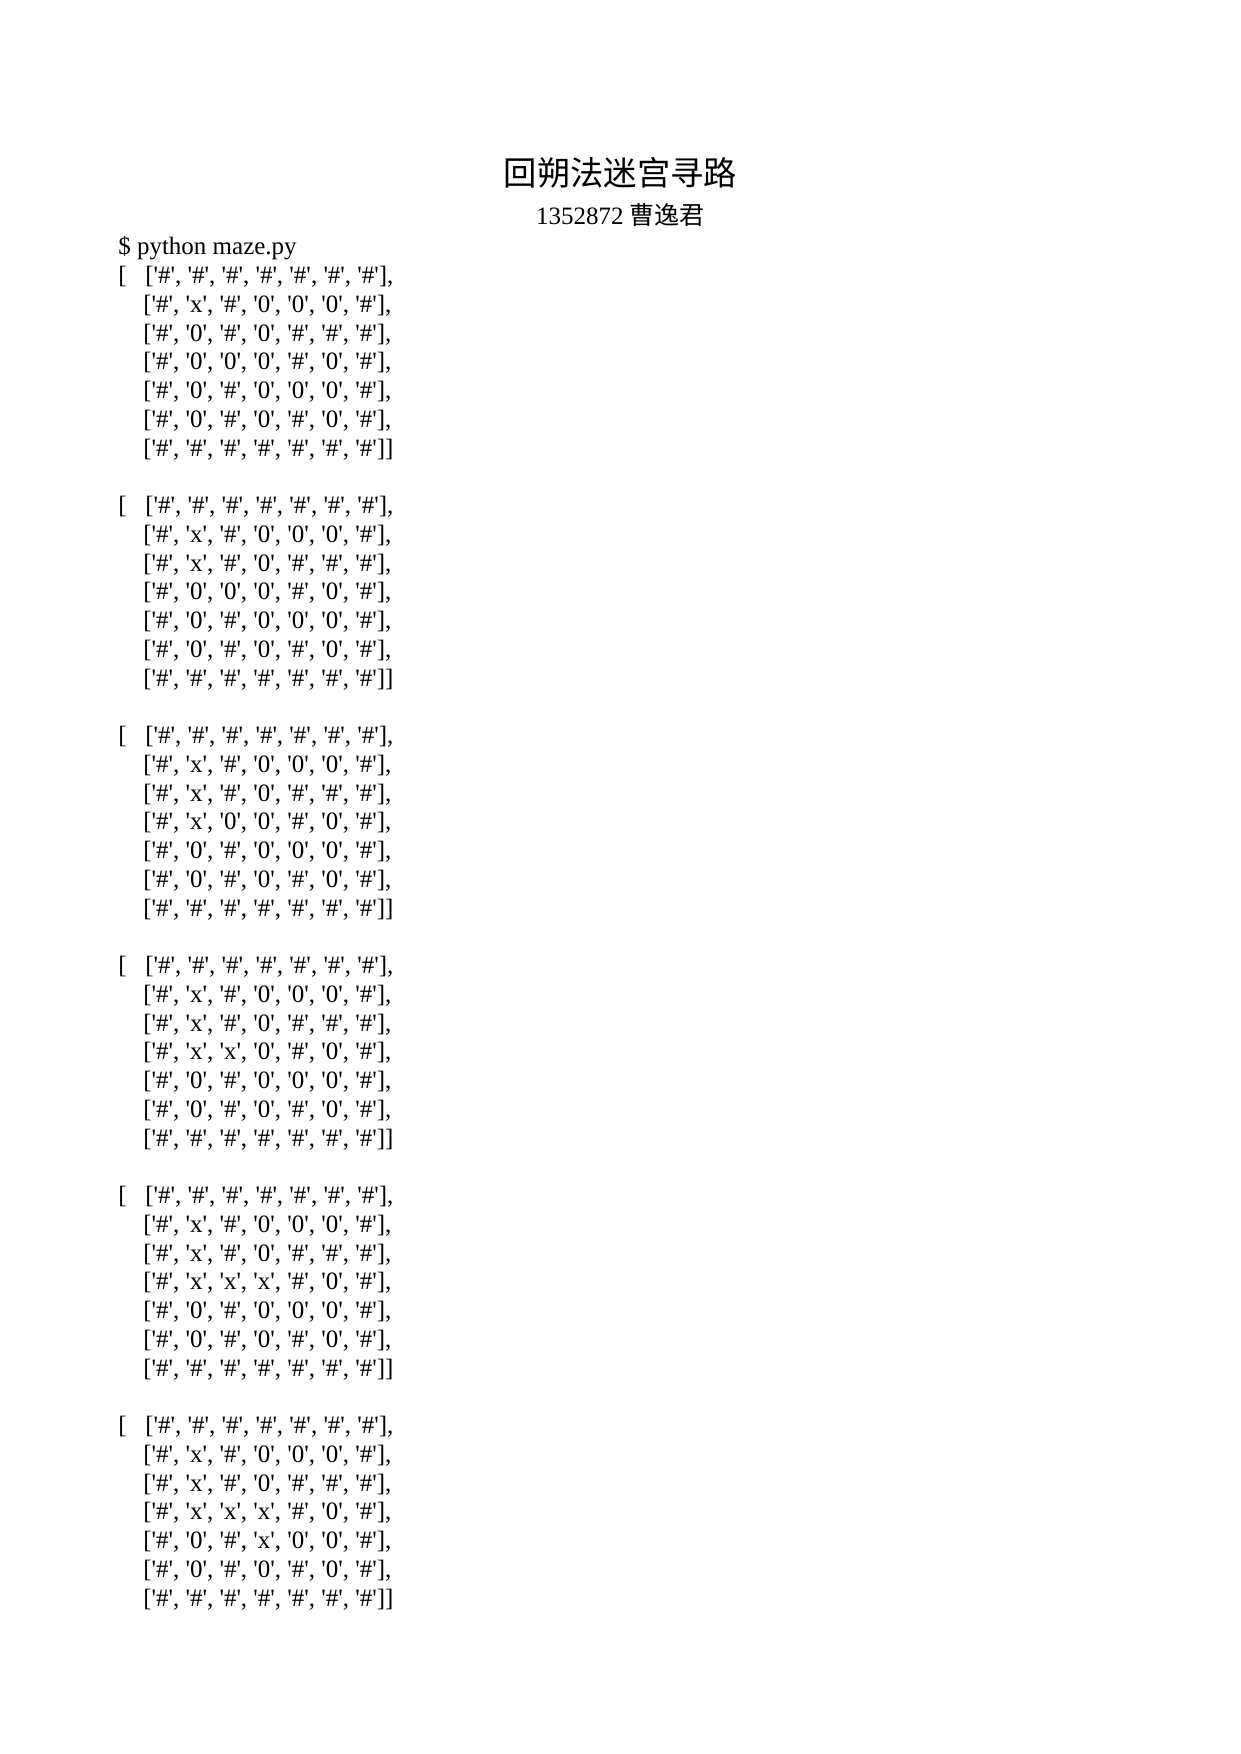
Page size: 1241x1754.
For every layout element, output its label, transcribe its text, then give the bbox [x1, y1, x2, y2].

text ['#', 'x', '#', '0', '#', '#', '#'], [118, 778, 1122, 806]
text 1352872 曹逸君 [118, 195, 1122, 231]
text ['#', '0', '#', '0', '#', '0', '#'], [118, 404, 1122, 433]
text ['#', 'x', 'x', 'x', '#', '0', '#'], [118, 1496, 1122, 1525]
text ['#', '0', '#', '0', '0', '0', '#'], [118, 605, 1122, 634]
text $ python maze.py [118, 231, 1122, 260]
text ['#', 'x', '#', '0', '0', '0', '#'], [118, 519, 1122, 548]
text ['#', '0', '#', '0', '#', '0', '#'], [118, 864, 1122, 893]
text ['#', '0', '#', '0', '0', '0', '#'], [118, 1065, 1122, 1094]
text [ ['#', '#', '#', '#', '#', '#', '#'], [118, 720, 1122, 749]
text ['#', '0', '0', '0', '#', '0', '#'], [118, 346, 1122, 375]
text 回朔法迷宫寻路 [118, 147, 1122, 195]
text ['#', '0', '#', '0', '0', '0', '#'], [118, 835, 1122, 864]
text ['#', '0', '#', '0', '0', '0', '#'], [118, 1295, 1122, 1324]
text ['#', '0', '#', '0', '#', '0', '#'], [118, 1554, 1122, 1583]
text [ ['#', '#', '#', '#', '#', '#', '#'], [118, 490, 1122, 519]
text ['#', 'x', '#', '0', '0', '0', '#'], [118, 1209, 1122, 1238]
text ['#', 'x', '#', '0', '0', '0', '#'], [118, 289, 1122, 318]
text ['#', '0', '0', '0', '#', '0', '#'], [118, 576, 1122, 605]
text ['#', 'x', '0', '0', '#', '0', '#'], [118, 806, 1122, 835]
text ['#', '0', '#', '0', '0', '0', '#'], [118, 375, 1122, 404]
text ['#', 'x', '#', '0', '0', '0', '#'], [118, 749, 1122, 778]
text ['#', '0', '#', 'x', '0', '0', '#'], [118, 1525, 1122, 1554]
text ['#', 'x', 'x', 'x', '#', '0', '#'], [118, 1266, 1122, 1295]
text [ ['#', '#', '#', '#', '#', '#', '#'], [118, 1180, 1122, 1209]
text ['#', '#', '#', '#', '#', '#', '#']] [118, 433, 1122, 461]
text ['#', 'x', '#', '0', '#', '#', '#'], [118, 1468, 1122, 1496]
text ['#', '0', '#', '0', '#', '0', '#'], [118, 1094, 1122, 1123]
text ['#', '0', '#', '0', '#', '#', '#'], [118, 318, 1122, 346]
text [ ['#', '#', '#', '#', '#', '#', '#'], [118, 260, 1122, 289]
text ['#', '0', '#', '0', '#', '0', '#'], [118, 634, 1122, 663]
text [ ['#', '#', '#', '#', '#', '#', '#'], [118, 1410, 1122, 1439]
text ['#', '#', '#', '#', '#', '#', '#']] [118, 1353, 1122, 1381]
text ['#', '#', '#', '#', '#', '#', '#']] [118, 1123, 1122, 1151]
text [ ['#', '#', '#', '#', '#', '#', '#'], [118, 950, 1122, 979]
text ['#', 'x', '#', '0', '#', '#', '#'], [118, 1008, 1122, 1036]
text ['#', 'x', '#', '0', '0', '0', '#'], [118, 1439, 1122, 1468]
text ['#', 'x', '#', '0', '#', '#', '#'], [118, 1238, 1122, 1266]
text ['#', 'x', 'x', '0', '#', '0', '#'], [118, 1036, 1122, 1065]
text ['#', '#', '#', '#', '#', '#', '#']] [118, 893, 1122, 921]
text ['#', '#', '#', '#', '#', '#', '#']] [118, 1583, 1122, 1611]
text ['#', '0', '#', '0', '#', '0', '#'], [118, 1324, 1122, 1353]
text ['#', 'x', '#', '0', '0', '0', '#'], [118, 979, 1122, 1008]
text ['#', '#', '#', '#', '#', '#', '#']] [118, 663, 1122, 691]
text ['#', 'x', '#', '0', '#', '#', '#'], [118, 548, 1122, 576]
